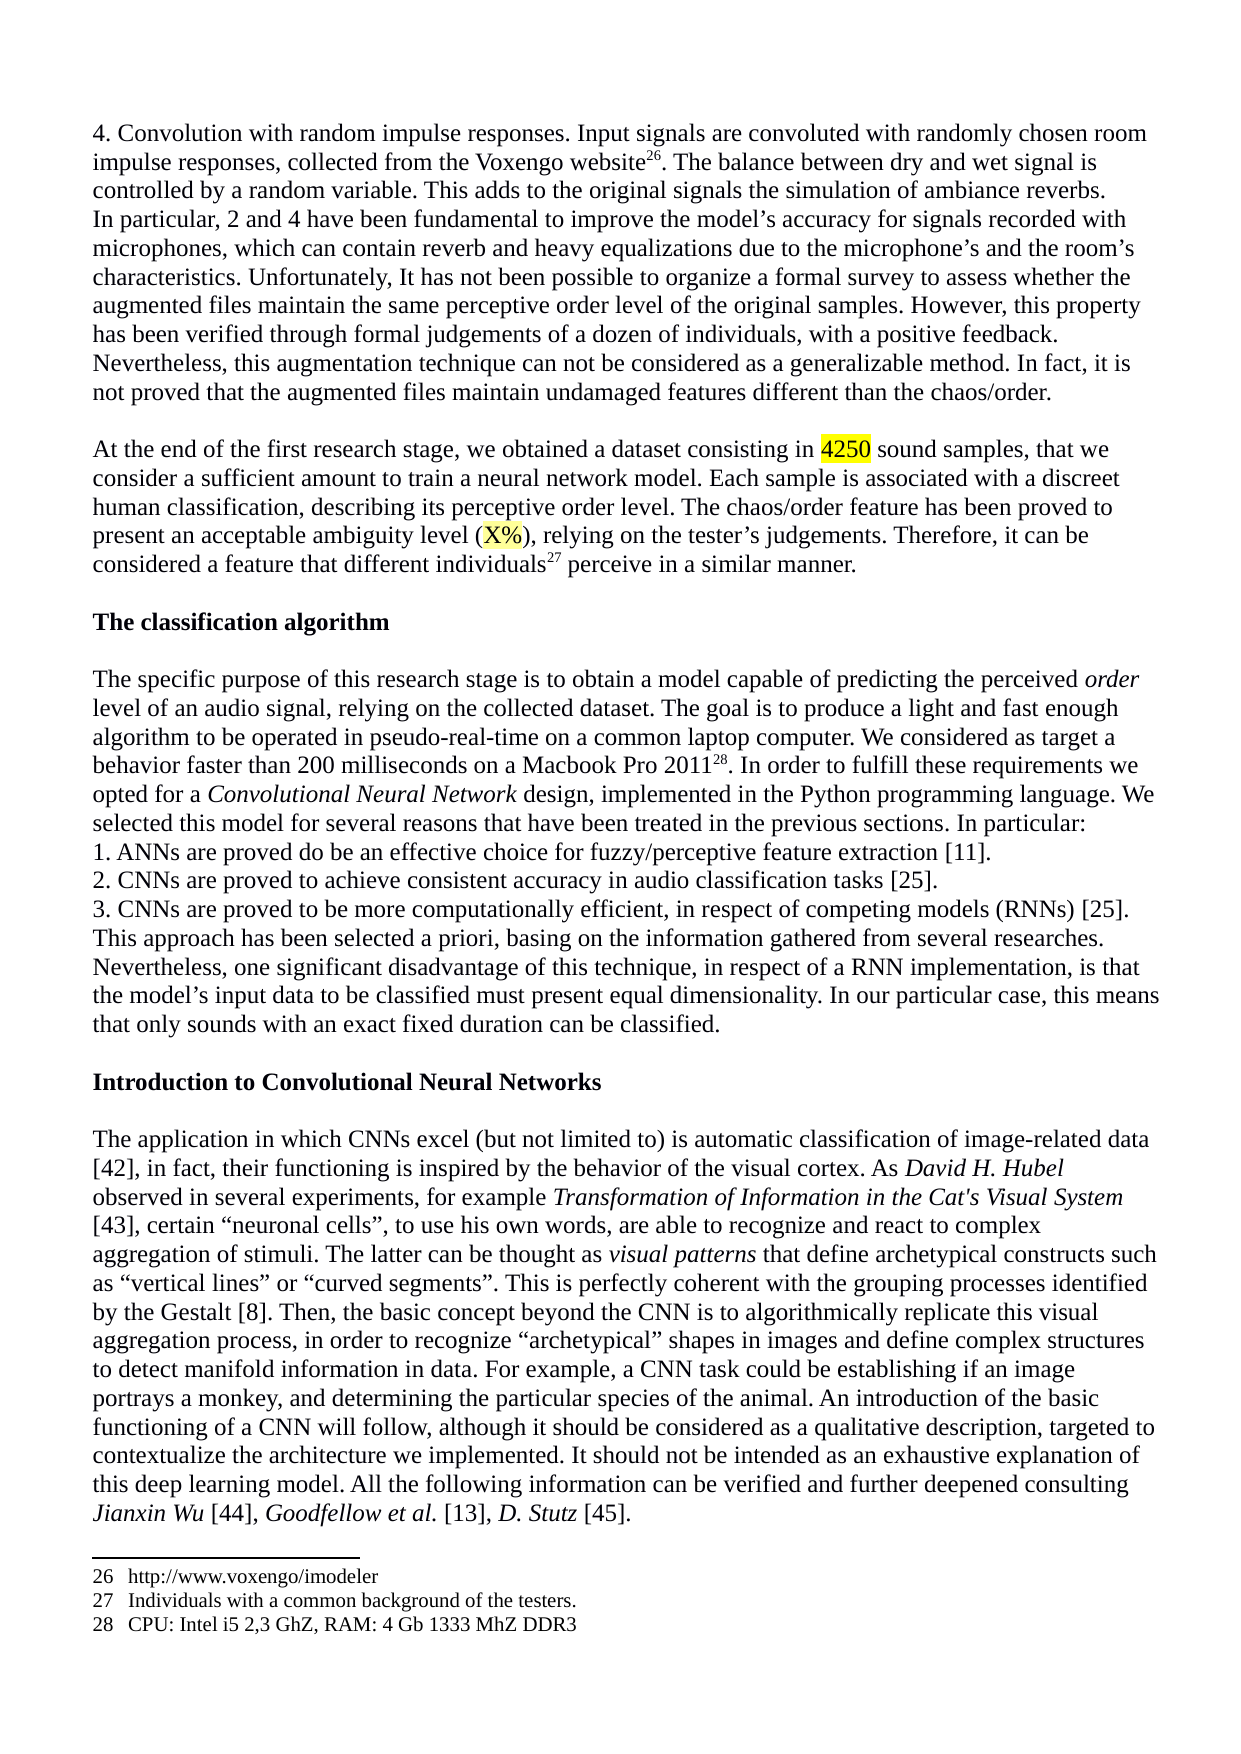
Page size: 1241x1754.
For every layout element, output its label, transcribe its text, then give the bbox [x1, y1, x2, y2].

text The application in which CNNs excel (but not limited to) is automatic classification of image-related data [42], in fact, their functioning is inspired by the behavior of the visual cortex. As David H. Hubel observed in several experiments, for example Transformation of Information in the Cat's Visual System [43], certain “neuronal cells”, to use his own words, are able to recognize and react to complex aggregation of stimuli. The latter can be thought as visual patterns that define archetypical constructs such as “vertical lines” or “curved segments”. This is perfectly coherent with the grouping processes identified by the Gestalt [8]. Then, the basic concept beyond the CNN is to algorithmically replicate this visual aggregation process, in order to recognize “archetypical” shapes in images and define complex structures to detect manifold information in data. For example, a CNN task could be establishing if an image portrays a monkey, and determining the particular species of the animal. An introduction of the basic functioning of a CNN will follow, although it should be considered as a qualitative description, targeted to contextualize the architecture we implemented. It should not be intended as an exhaustive explanation of this deep learning model. All the following information can be verified and further deepened consulting Jianxin Wu [44], Goodfellow et al. [13], D. Stutz [45]. [92, 1124, 1160, 1527]
text Nevertheless, one significant disadvantage of this technique, in respect of a RNN implementation, is that the model’s input data to be classified must present equal dimensionality. In our particular case, this means that only sounds with an exact fixed duration can be classified. [92, 952, 1160, 1038]
text The classification algorithm [92, 607, 1160, 636]
text In particular, 2 and 4 have been fundamental to improve the model’s accuracy for signals recorded with microphones, which can contain reverb and heavy equalizations due to the microphone’s and the room’s characteristics. Unfortunately, It has not been possible to organize a formal survey to assess whether the augmented files maintain the same perceptive order level of the original samples. However, this property has been verified through formal judgements of a dozen of individuals, with a positive feedback. Nevertheless, this augmentation technique can not be considered as a generalizable method. In fact, it is not proved that the augmented files maintain undamaged features different than the chaos/order. [92, 204, 1160, 406]
text CPU: Intel i5 2,3 GhZ, RAM: 4 Gb 1333 MhZ DDR3 [92, 1612, 1160, 1636]
text 3. CNNs are proved to be more computationally efficient, in respect of competing models (RNNs) [25]. [92, 894, 1160, 923]
text http://www.voxengo/imodeler [92, 1564, 1160, 1588]
text 1. ANNs are proved do be an effective choice for fuzzy/perceptive feature extraction [11]. [92, 837, 1160, 866]
text This approach has been selected a priori, basing on the information gathered from several researches. [92, 923, 1160, 952]
text The specific purpose of this research stage is to obtain a model capable of predicting the perceived order level of an audio signal, relying on the collected dataset. The goal is to produce a light and fast enough algorithm to be operated in pseudo-real-time on a common laptop computer. We considered as target a behavior faster than 200 milliseconds on a Macbook Pro 2011. In order to fulfill these requirements we opted for a Convolutional Neural Network design, implemented in the Python programming language. We selected this model for several reasons that have been treated in the previous sections. In particular: [92, 664, 1160, 837]
text 2. CNNs are proved to achieve consistent accuracy in audio classification tasks [25]. [92, 866, 1160, 894]
text 4. Convolution with random impulse responses. Input signals are convoluted with randomly chosen room impulse responses, collected from the Voxengo website. The balance between dry and wet signal is controlled by a random variable. This adds to the original signals the simulation of ambiance reverbs. [92, 118, 1160, 204]
text Introduction to Convolutional Neural Networks [92, 1067, 1160, 1096]
text At the end of the first research stage, we obtained a dataset consisting in 4250 sound samples, that we consider a sufficient amount to train a neural network model. Each sample is associated with a discreet human classification, describing its perceptive order level. The chaos/order feature has been proved to present an acceptable ambiguity level (X%), relying on the tester’s judgements. Therefore, it can be considered a feature that different individuals perceive in a similar manner. [92, 434, 1160, 578]
text Individuals with a common background of the testers. [92, 1588, 1160, 1612]
